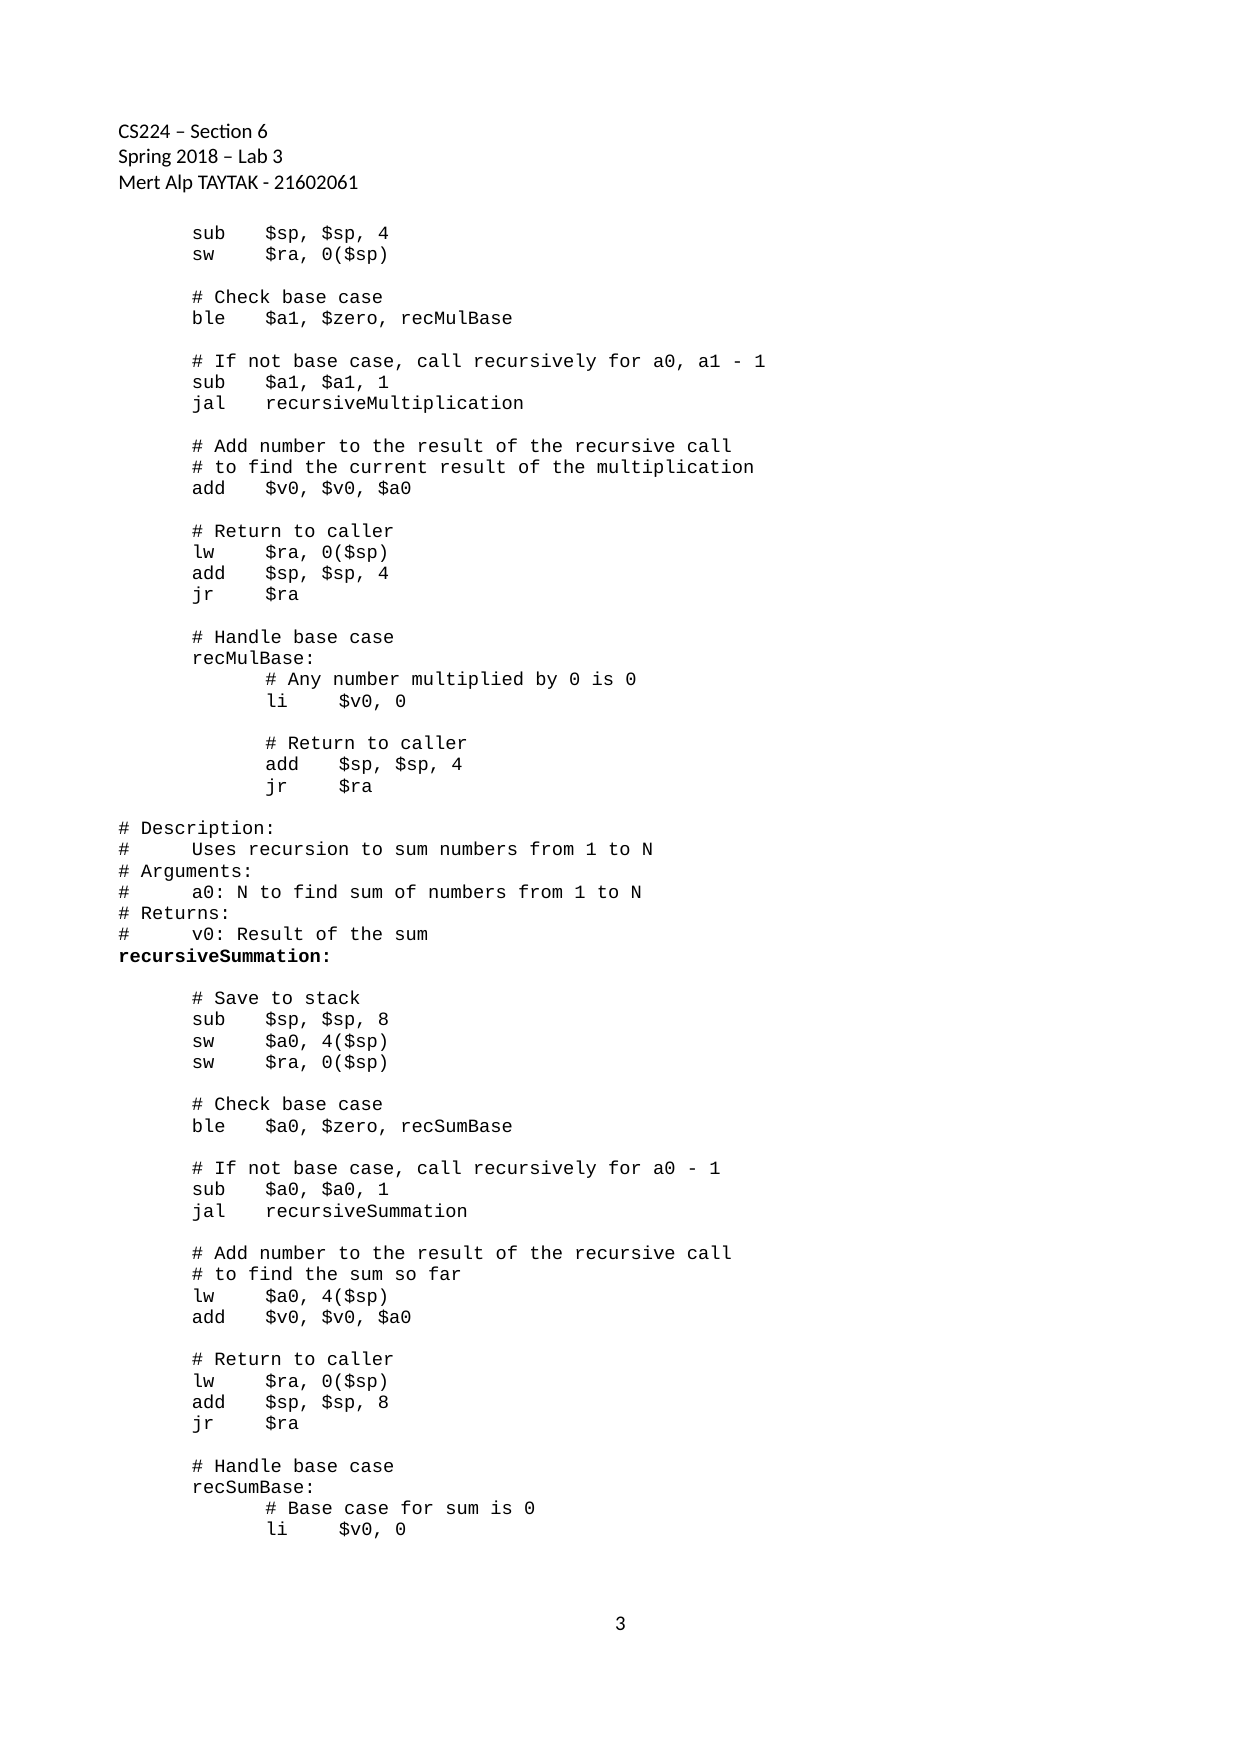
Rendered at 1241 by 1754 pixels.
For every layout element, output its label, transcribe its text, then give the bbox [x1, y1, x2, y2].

text # Return to caller [118, 734, 1122, 755]
text # a0: N to find sum of numbers from 1 to N [118, 883, 1122, 904]
text # Uses recursion to sum numbers from 1 to N [118, 840, 1122, 861]
text jr $ra [118, 776, 1122, 798]
text sw $ra, 0($sp) [118, 245, 1122, 266]
text # Return to caller [118, 521, 1122, 543]
text # Description: [118, 819, 1122, 840]
text # Save to stack [118, 989, 1122, 1010]
text # Return to caller [118, 1350, 1122, 1371]
text lw $ra, 0($sp) [118, 543, 1122, 564]
text recSumBase: [118, 1478, 1122, 1499]
text lw $a0, 4($sp) [118, 1286, 1122, 1308]
text ble $a1, $zero, recMulBase [118, 309, 1122, 330]
text add $sp, $sp, 8 [118, 1393, 1122, 1414]
text sw $ra, 0($sp) [118, 1053, 1122, 1074]
text sub $sp, $sp, 4 [118, 224, 1122, 245]
text add $sp, $sp, 4 [118, 755, 1122, 776]
text # If not base case, call recursively for a0 - 1 [118, 1159, 1122, 1180]
text jr $ra [118, 1414, 1122, 1435]
text li $v0, 0 [118, 691, 1122, 713]
text # Add number to the result of the recursive call [118, 1244, 1122, 1265]
text li $v0, 0 [118, 1520, 1122, 1541]
text jal recursiveMultiplication [118, 394, 1122, 415]
text # Check base case [118, 288, 1122, 309]
text # Handle base case [118, 1456, 1122, 1478]
text sub $a1, $a1, 1 [118, 373, 1122, 394]
text sub $sp, $sp, 8 [118, 1010, 1122, 1031]
text recMulBase: [118, 649, 1122, 670]
text add $v0, $v0, $a0 [118, 1308, 1122, 1329]
text sw $a0, 4($sp) [118, 1031, 1122, 1053]
text # Check base case [118, 1095, 1122, 1116]
text recursiveSummation: [118, 946, 1122, 968]
text jr $ra [118, 585, 1122, 606]
text # Base case for sum is 0 [118, 1499, 1122, 1520]
text # Any number multiplied by 0 is 0 [118, 670, 1122, 691]
text # Add number to the result of the recursive call [118, 436, 1122, 458]
text add $sp, $sp, 4 [118, 564, 1122, 585]
text # Returns: [118, 904, 1122, 925]
text # Arguments: [118, 861, 1122, 883]
text # to find the current result of the multiplication [118, 458, 1122, 479]
text # Handle base case [118, 628, 1122, 649]
text # to find the sum so far [118, 1265, 1122, 1286]
text ble $a0, $zero, recSumBase [118, 1116, 1122, 1138]
text add $v0, $v0, $a0 [118, 479, 1122, 500]
text jal recursiveSummation [118, 1201, 1122, 1223]
text lw $ra, 0($sp) [118, 1371, 1122, 1393]
text sub $a0, $a0, 1 [118, 1180, 1122, 1201]
text # If not base case, call recursively for a0, a1 - 1 [118, 351, 1122, 373]
text # v0: Result of the sum [118, 925, 1122, 946]
